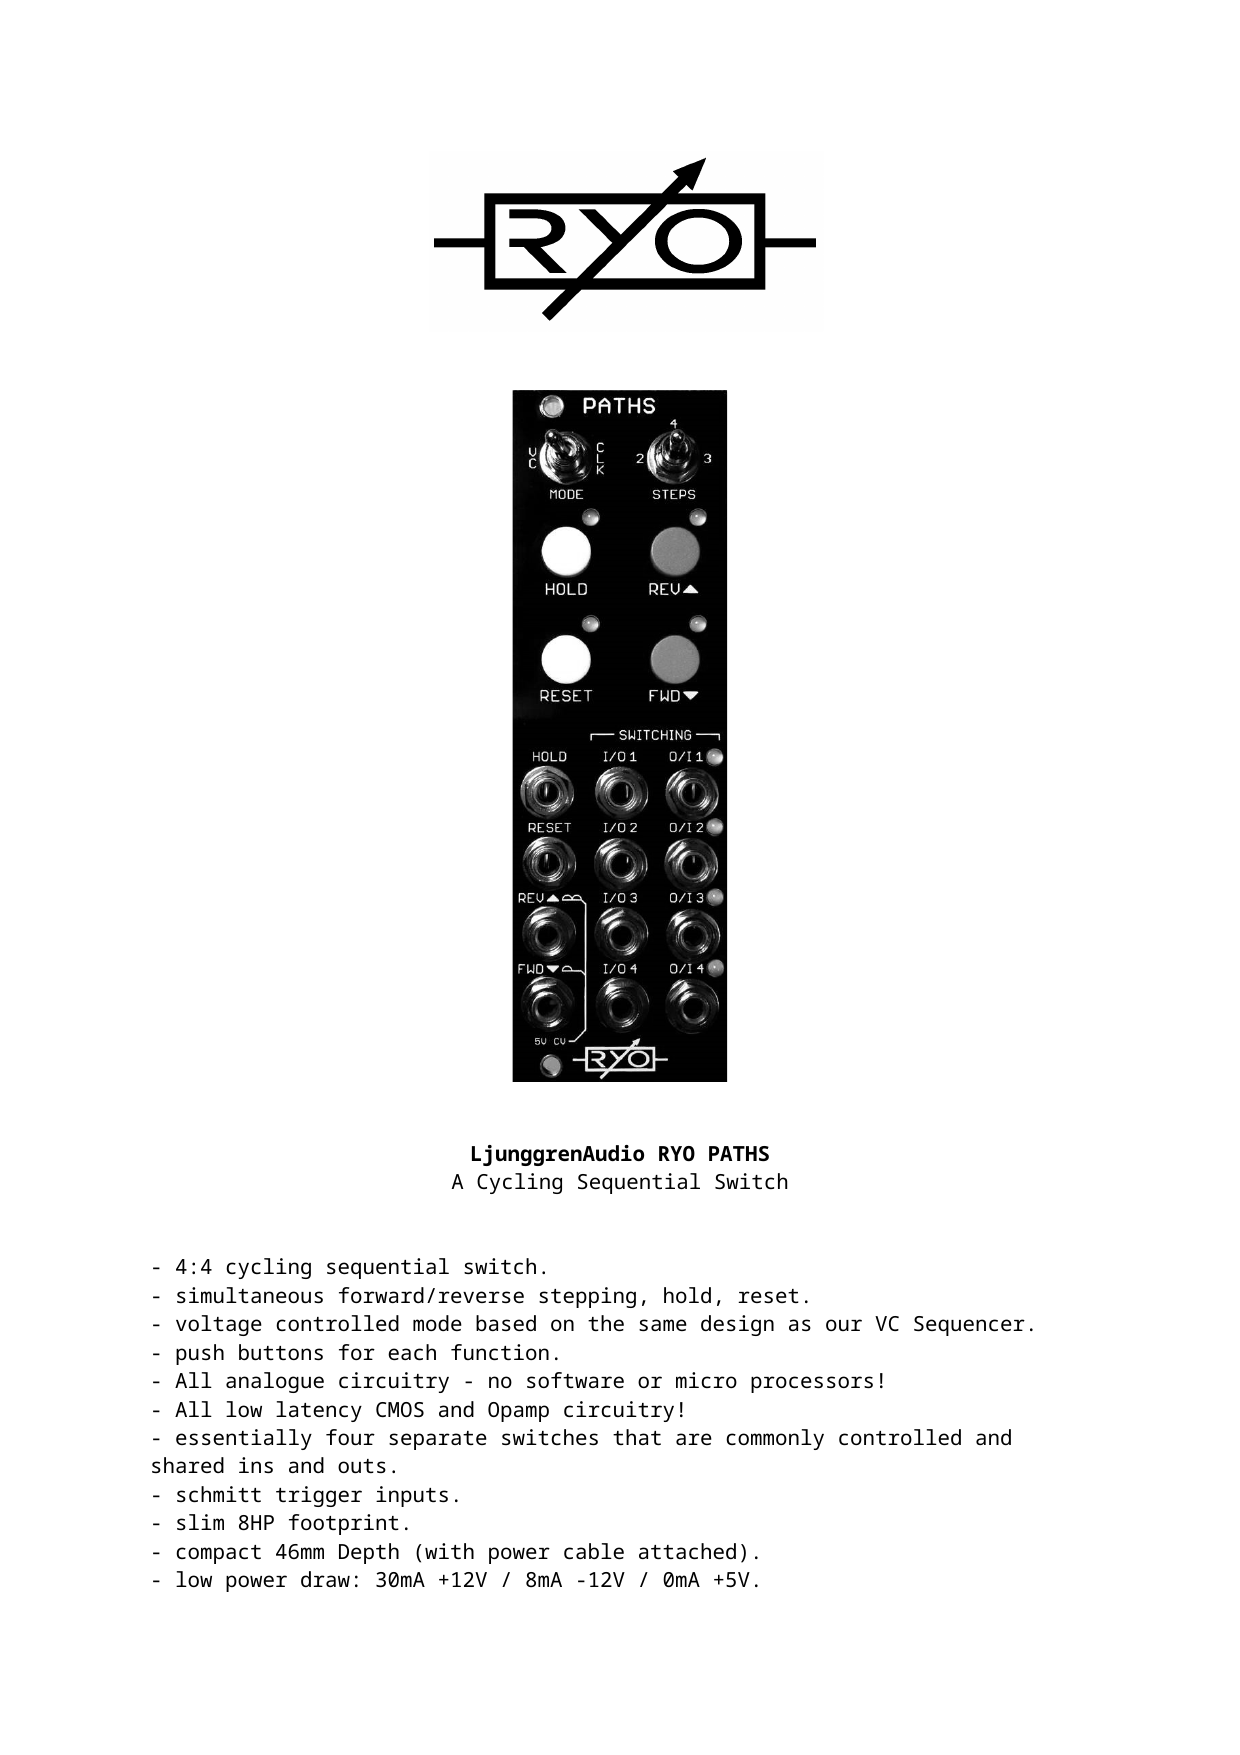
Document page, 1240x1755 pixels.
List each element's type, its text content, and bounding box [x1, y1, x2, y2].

text A Cycling Sequential Switch [150, 1167, 1089, 1196]
picture [512, 390, 728, 1082]
text - slim 8HP footprint. [150, 1508, 1089, 1537]
text - essentially four separate switches that are commonly controlled and shared ins and outs. [150, 1423, 1089, 1480]
text - low power draw: 30mA +12V / 8mA -12V / 0mA +5V. [150, 1565, 1089, 1594]
text LjunggrenAudio RYO PATHS [150, 1139, 1089, 1167]
text - All low latency CMOS and Opamp circuitry! [150, 1395, 1089, 1423]
picture [429, 151, 824, 332]
text - 4:4 cycling sequential switch. [150, 1252, 1089, 1281]
text - All analogue circuitry - no software or micro processors! [150, 1366, 1089, 1395]
text - simultaneous forward/reverse stepping, hold, reset. [150, 1281, 1089, 1309]
text - schmitt trigger inputs. [150, 1480, 1089, 1508]
text - push buttons for each function. [150, 1338, 1089, 1366]
text - voltage controlled mode based on the same design as our VC Sequencer. [150, 1309, 1089, 1338]
text - compact 46mm Depth (with power cable attached). [150, 1537, 1089, 1565]
